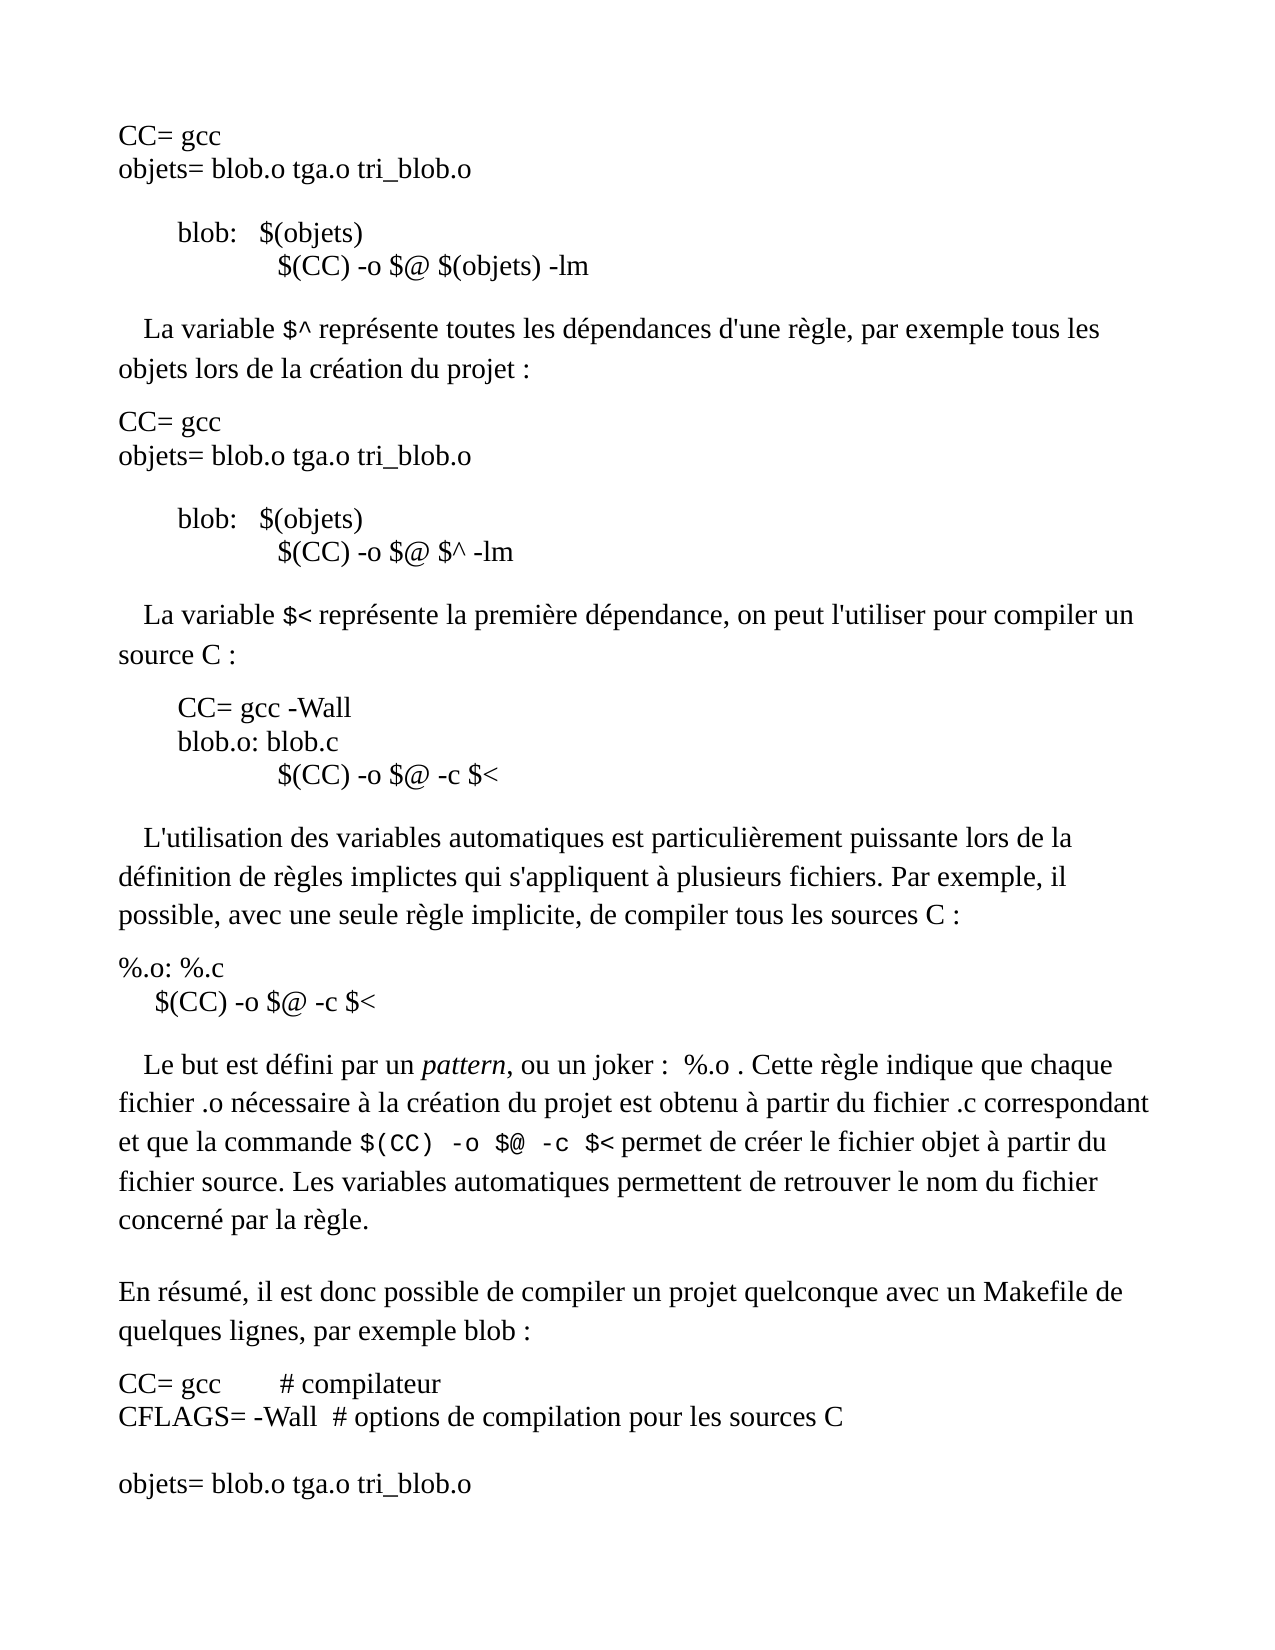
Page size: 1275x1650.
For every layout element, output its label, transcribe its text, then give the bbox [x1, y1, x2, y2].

text $(CC) -o $@ -c $< [177, 757, 1098, 791]
text Le but est défini par un pattern, ou un joker : %.o . Cette règle indique que chaque fichier .o nécessaire à la création du projet est obtenu à partir du fichier .c correspondant et que la commande $(CC) -o $@ -c $< permet de créer le fichier objet à partir du fichier source. Les variables automatiques permettent de retrouver le nom du fichier concerné par la règle. En résumé, il est donc possible de compiler un projet quelconque avec un Makefile de quelques lignes, par exemple blob : [118, 1047, 1157, 1346]
text blob: $(objets) [177, 215, 1098, 248]
text $(CC) -o $@ $(objets) -lm [177, 248, 1098, 282]
text L'utilisation des variables automatiques est particulièrement puissante lors de la définition de règles implictes qui s'appliquent à plusieurs fichiers. Par exemple, il possible, avec une seule règle implicite, de compiler tous les sources C : [118, 820, 1157, 931]
text La variable $^ représente toutes les dépendances d'une règle, par exemple tous les objets lors de la création du projet : [118, 311, 1157, 384]
text $(CC) -o $@ $^ -lm [177, 534, 1098, 568]
text La variable $< représente la première dépendance, on peut l'utiliser pour compiler un source C : [118, 597, 1157, 671]
text blob.o: blob.c [177, 724, 1098, 757]
text CC= gcc -Wall [177, 690, 1098, 724]
text %.o: %.c $(CC) -o $@ -c $< [118, 951, 1157, 1018]
text CC= gcc # compilateur CFLAGS= -Wall # options de compilation pour les sources C objets= blob.o tga.o tri_blob.o [118, 1366, 1157, 1500]
text blob: $(objets) [177, 501, 1098, 534]
text CC= gcc objets= blob.o tga.o tri_blob.o [118, 118, 1157, 185]
text CC= gcc objets= blob.o tga.o tri_blob.o [118, 404, 1157, 471]
